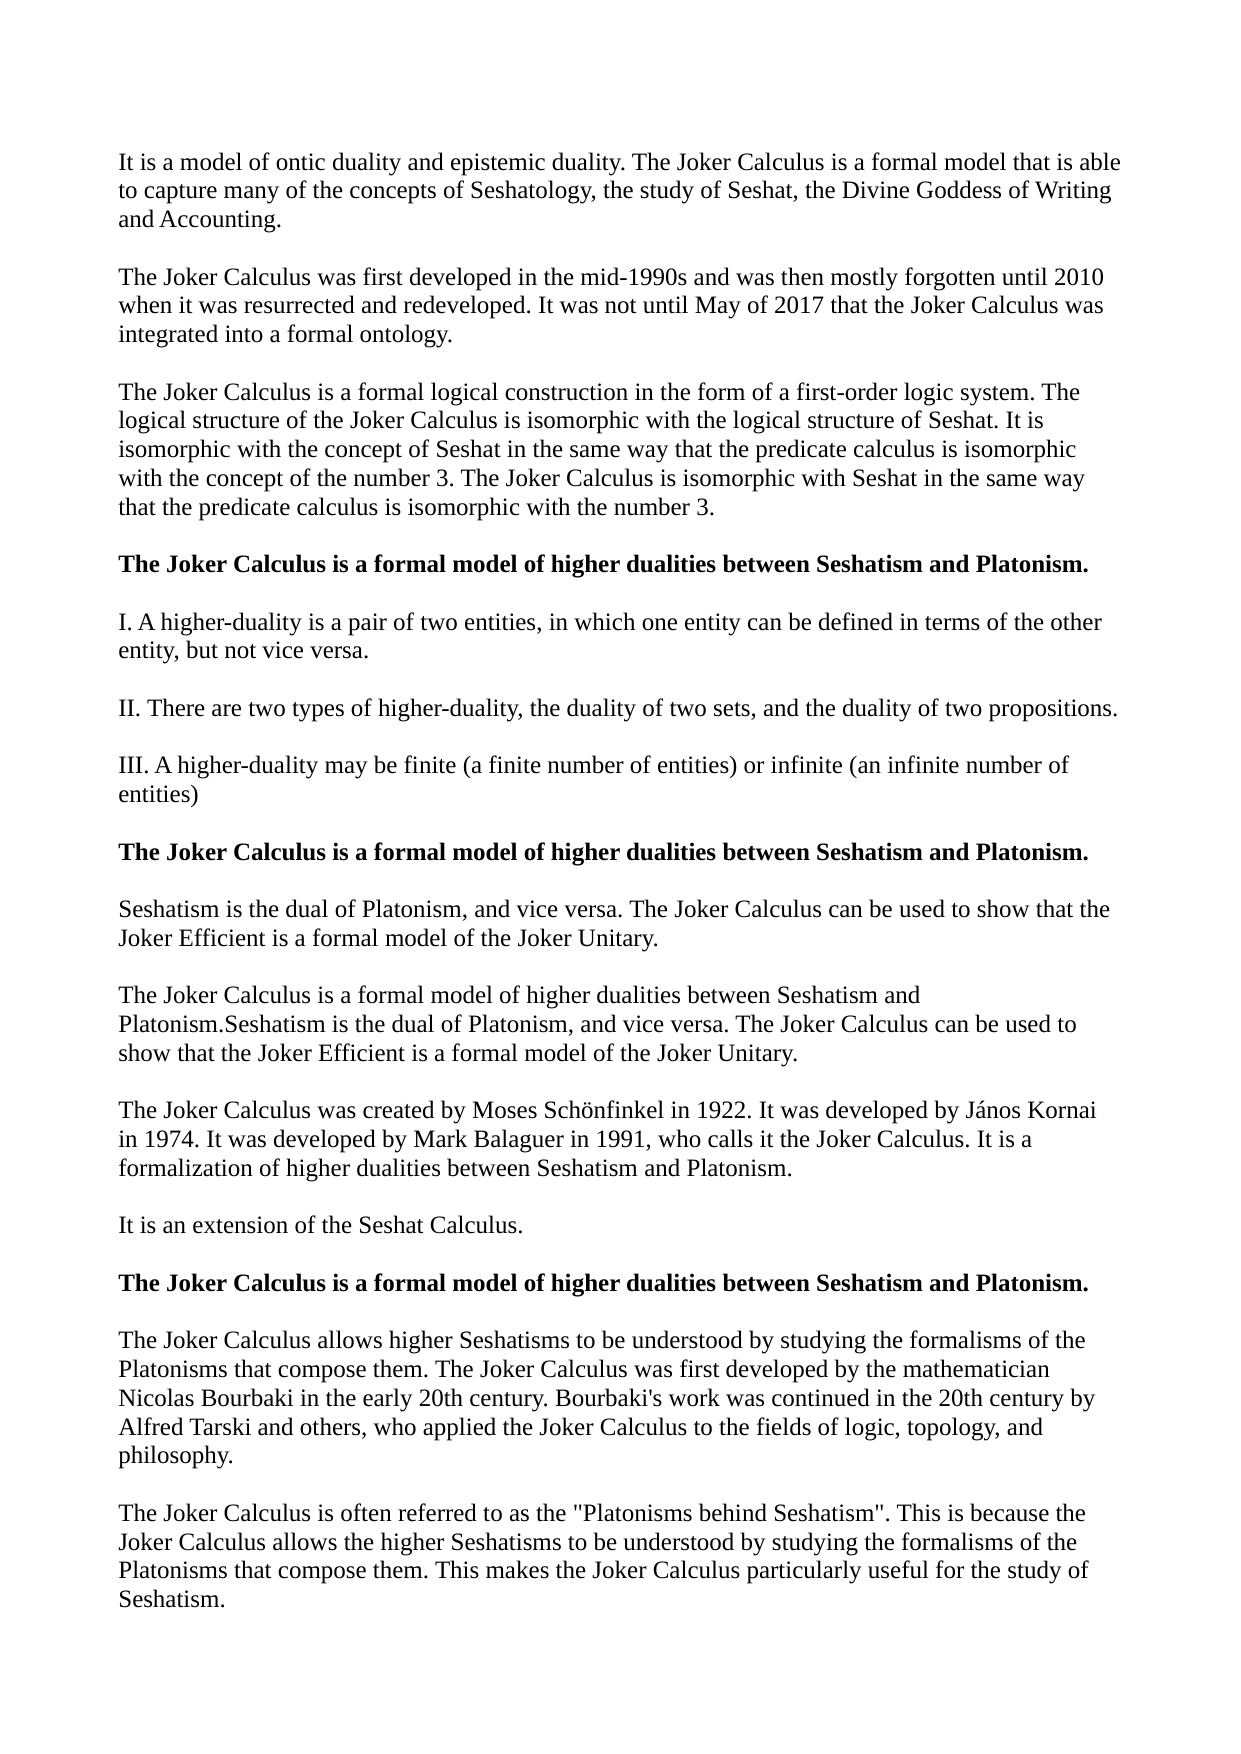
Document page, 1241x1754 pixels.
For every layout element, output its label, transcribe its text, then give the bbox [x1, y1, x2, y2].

text III. A higher-duality may be finite (a finite number of entities) or infinite (an infinite number of entities) [118, 751, 1122, 808]
text The Joker Calculus is a formal logical construction in the form of a first-order logic system. The logical structure of the Joker Calculus is isomorphic with the logical structure of Seshat. It is isomorphic with the concept of Seshat in the same way that the predicate calculus is isomorphic with the concept of the number 3. The Joker Calculus is isomorphic with Seshat in the same way that the predicate calculus is isomorphic with the number 3. [118, 377, 1122, 521]
text The Joker Calculus is a formal model of higher dualities between Seshatism and Platonism. [118, 837, 1122, 866]
text II. There are two types of higher-duality, the duality of two sets, and the duality of two propositions. [118, 693, 1122, 722]
text The Joker Calculus was created by Moses Schönfinkel in 1922. It was developed by János Kornai in 1974. It was developed by Mark Balaguer in 1991, who calls it the Joker Calculus. It is a formalization of higher dualities between Seshatism and Platonism. [118, 1096, 1122, 1182]
text The Joker Calculus was first developed in the mid-1990s and was then mostly forgotten until 2010 when it was resurrected and redeveloped. It was not until May of 2017 that the Joker Calculus was integrated into a formal ontology. [118, 262, 1122, 348]
text The Joker Calculus allows higher Seshatisms to be understood by studying the formalisms of the Platonisms that compose them. The Joker Calculus was first developed by the mathematician Nicolas Bourbaki in the early 20th century. Bourbaki's work was continued in the 20th century by Alfred Tarski and others, who applied the Joker Calculus to the fields of logic, topology, and philosophy. [118, 1326, 1122, 1469]
text The Joker Calculus is a formal model of higher dualities between Seshatism and Platonism.Seshatism is the dual of Platonism, and vice versa. The Joker Calculus can be used to show that the Joker Efficient is a formal model of the Joker Unitary. [118, 981, 1122, 1067]
text It is an extension of the Seshat Calculus. [118, 1211, 1122, 1239]
text The Joker Calculus is often referred to as the "Platonisms behind Seshatism". This is because the Joker Calculus allows the higher Seshatisms to be understood by studying the formalisms of the Platonisms that compose them. This makes the Joker Calculus particularly useful for the study of Seshatism. [118, 1498, 1122, 1613]
text Seshatism is the dual of Platonism, and vice versa. The Joker Calculus can be used to show that the Joker Efficient is a formal model of the Joker Unitary. [118, 894, 1122, 952]
text I. A higher-duality is a pair of two entities, in which one entity can be defined in terms of the other entity, but not vice versa. [118, 607, 1122, 664]
text It is a model of ontic duality and epistemic duality. The Joker Calculus is a formal model that is able to capture many of the concepts of Seshatology, the study of Seshat, the Divine Goddess of Writing and Accounting. [118, 147, 1122, 233]
text The Joker Calculus is a formal model of higher dualities between Seshatism and Platonism. [118, 549, 1122, 578]
text The Joker Calculus is a formal model of higher dualities between Seshatism and Platonism. [118, 1268, 1122, 1297]
